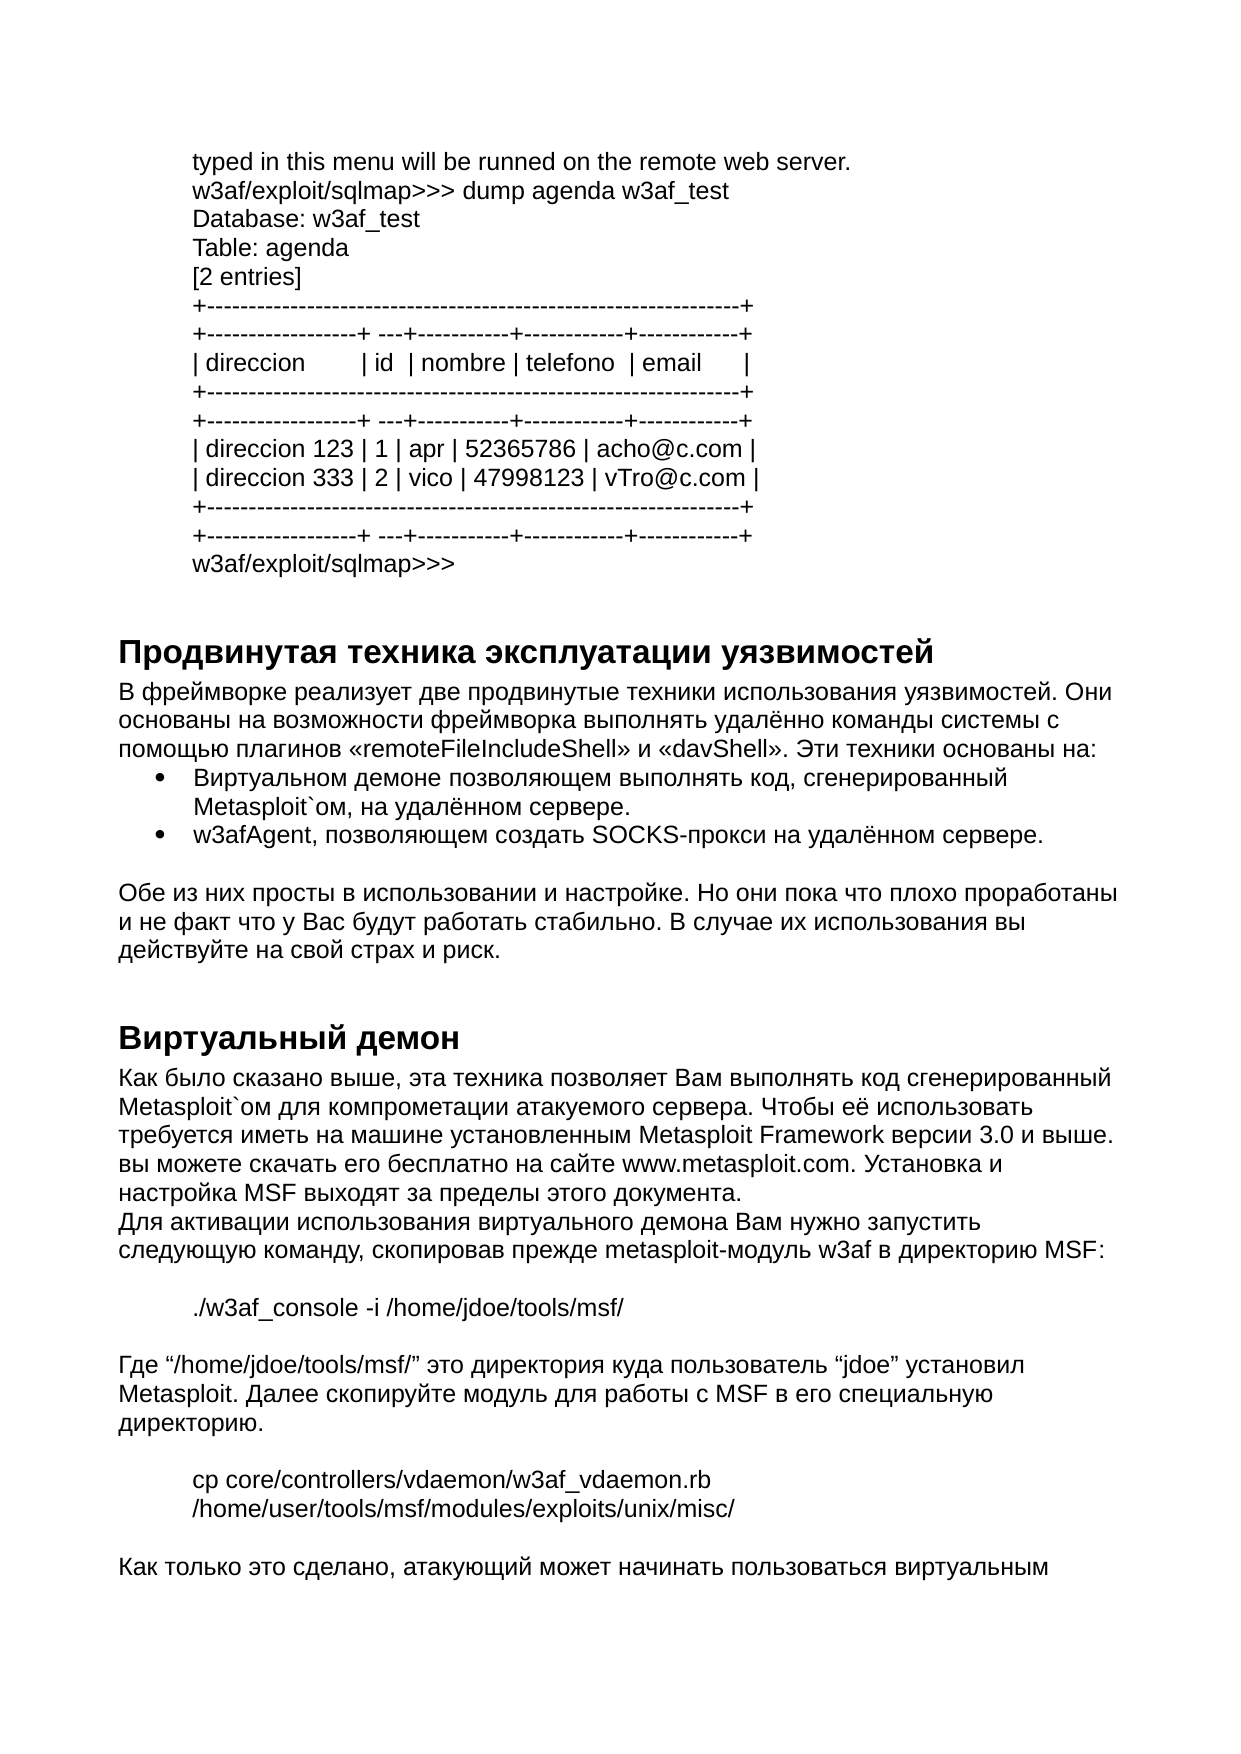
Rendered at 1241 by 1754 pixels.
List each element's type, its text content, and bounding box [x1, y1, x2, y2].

text Metasploit. Далее скопируйте модуль для работы с MSF в его специальную директорию. [118, 1379, 1122, 1436]
text +----------------------------------------------------------------+ [192, 377, 1122, 406]
text w3af/exploit/sqlmap>>> dump agenda w3af_test [192, 176, 1122, 204]
text [2 entries] [192, 262, 1122, 291]
text Для активации использования виртуального демона Вам нужно запустить следующую команду, скопировав прежде metasploit-модуль w3af в директорию MSF: [118, 1206, 1122, 1264]
list w3afAgent, позволяющем создать SOCKS-прокси на удалённом сервере. [156, 820, 1122, 849]
text | direccion 333 | 2 | vico | 47998123 | vTro@c.com | [192, 463, 1122, 492]
text +------------------+ ---+-----------+------------+------------+ [192, 521, 1122, 549]
text Где “/home/jdoe/tools/msf/” это директория куда пользователь “jdoe” установил [118, 1350, 1122, 1379]
text Table: agenda [192, 233, 1122, 262]
subtitle Виртуальный демон [118, 1018, 1122, 1056]
text +------------------+ ---+-----------+------------+------------+ [192, 319, 1122, 348]
text В фреймворке реализует две продвинутые техники использования уязвимостей. Они основаны на возможности фреймворка выполнять удалённо команды системы с помощью плагинов «remoteFileIncludeShell» и «davShell». Эти техники основаны на: [118, 677, 1122, 763]
text Обе из них просты в использовании и настройке. Но они пока что плохо проработаны и не факт что у Вас будут работать стабильно. В случае их использования вы действуйте на свой страх и риск. [118, 878, 1122, 964]
text | direccion | id | nombre | telefono | email | [192, 348, 1122, 377]
subtitle Продвинутая техника эксплуатации уязвимостей [118, 632, 1122, 670]
text cp core/controllers/vdaemon/w3af_vdaemon.rb /home/user/tools/msf/modules/exploits/unix/misc/ [192, 1465, 1122, 1523]
text Как только это сделано, атакующий может начинать пользоваться виртуальным [118, 1551, 1122, 1580]
text +------------------+ ---+-----------+------------+------------+ [192, 406, 1122, 434]
text Database: w3af_test [192, 204, 1122, 233]
text ./w3af_console -i /home/jdoe/tools/msf/ [192, 1293, 1122, 1321]
text | direccion 123 | 1 | apr | 52365786 | acho@c.com | [192, 434, 1122, 463]
text w3af/exploit/sqlmap>>> [192, 549, 1122, 578]
text Как было сказано выше, эта техника позволяет Вам выполнять код сгенерированный Metasploit`ом для компрометации атакуемого сервера. Чтобы её использовать требуется иметь на машине установленным Metasploit Framework версии 3.0 и выше. вы можете скачать его бесплатно на сайте www.metasploit.com. Установка и настройка MSF выходят за пределы этого документа. [118, 1063, 1122, 1206]
text +----------------------------------------------------------------+ [192, 492, 1122, 521]
text +----------------------------------------------------------------+ [192, 291, 1122, 319]
list Виртуальном демоне позволяющем выполнять код, сгенерированный Metasploit`ом, на удалённом сервере. [156, 763, 1122, 820]
text typed in this menu will be runned on the remote web server. [192, 147, 1122, 176]
